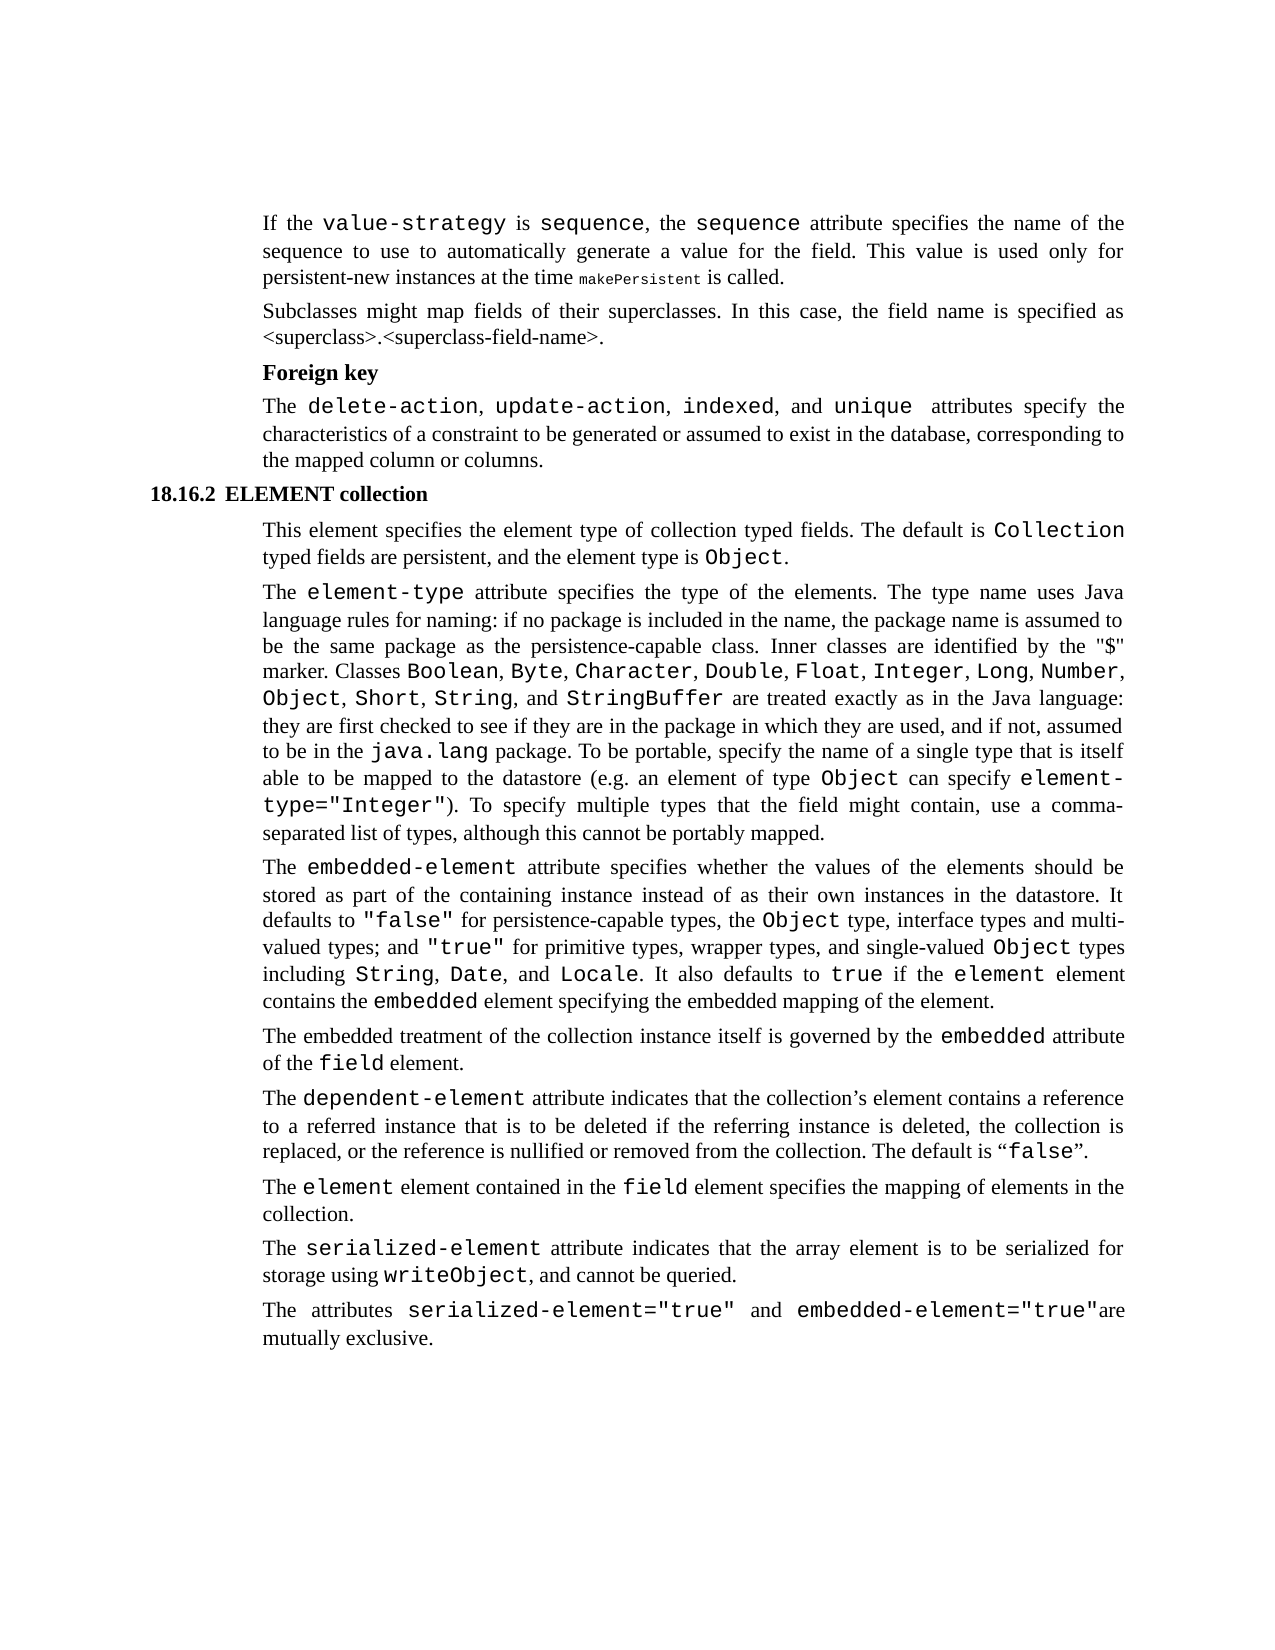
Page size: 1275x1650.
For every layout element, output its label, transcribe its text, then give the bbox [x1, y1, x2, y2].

text Subclasses might map fields of their superclasses. In this case, the field name is specified as <superclass>.<superclass-field-name>. [262, 297, 1125, 349]
text The embedded treatment of the collection instance itself is governed by the embedded attribute of the field element. [262, 1023, 1125, 1077]
text The serialized-element attribute indicates that the array element is to be serialized for storage using writeObject, and cannot be queried. [262, 1235, 1125, 1289]
text This element specifies the element type of collection typed fields. The default is Collection typed fields are persistent, and the element type is Object. [262, 517, 1125, 571]
subtitle ELEMENT collection [150, 481, 1125, 507]
text The element element contained in the field element specifies the mapping of elements in the collection. [262, 1174, 1125, 1227]
text The delete-action, update-action, indexed, and unique attributes specify the characteristics of a constraint to be generated or assumed to exist in the database, corresponding to the mapped column or columns. [262, 393, 1125, 472]
text The dependent-element attribute indicates that the collection’s element contains a reference to a referred instance that is to be deleted if the referring instance is deleted, the collection is replaced, or the reference is nullified or removed from the collection. The default is “false”. [262, 1085, 1125, 1165]
text The element-type attribute specifies the type of the elements. The type name uses Java language rules for naming: if no package is included in the name, the package name is assumed to be the same package as the persistence-capable class. Inner classes are identified by the "$" marker. Classes Boolean, Byte, Character, Double, Float, Integer, Long, Number, Object, Short, String, and StringBuffer are treated exactly as in the Java language: they are first checked to see if they are in the package in which they are used, and if not, assumed to be in the java.lang package. To be portable, specify the name of a single type that is itself able to be mapped to the datastore (e.g. an element of type Object can specify element-type="Integer"). To specify multiple types that the field might contain, use a comma-separated list of types, although this cannot be portably mapped. [262, 579, 1125, 845]
subtitle Foreign key [150, 358, 1125, 385]
text The embedded-element attribute specifies whether the values of the elements should be stored as part of the containing instance instead of as their own instances in the datastore. It defaults to "false" for persistence-capable types, the Object type, interface types and multi-valued types; and "true" for primitive types, wrapper types, and single-valued Object types including String, Date, and Locale. It also defaults to true if the element element contains the embedded element specifying the embedded mapping of the element. [262, 854, 1125, 1015]
text The attributes serialized-element="true" and embedded-element="true"are mutually exclusive. [262, 1297, 1125, 1350]
text If the value-strategy is sequence, the sequence attribute specifies the name of the sequence to use to automatically generate a value for the field. This value is used only for persistent-new instances at the time makePersistent is called. [262, 210, 1125, 289]
